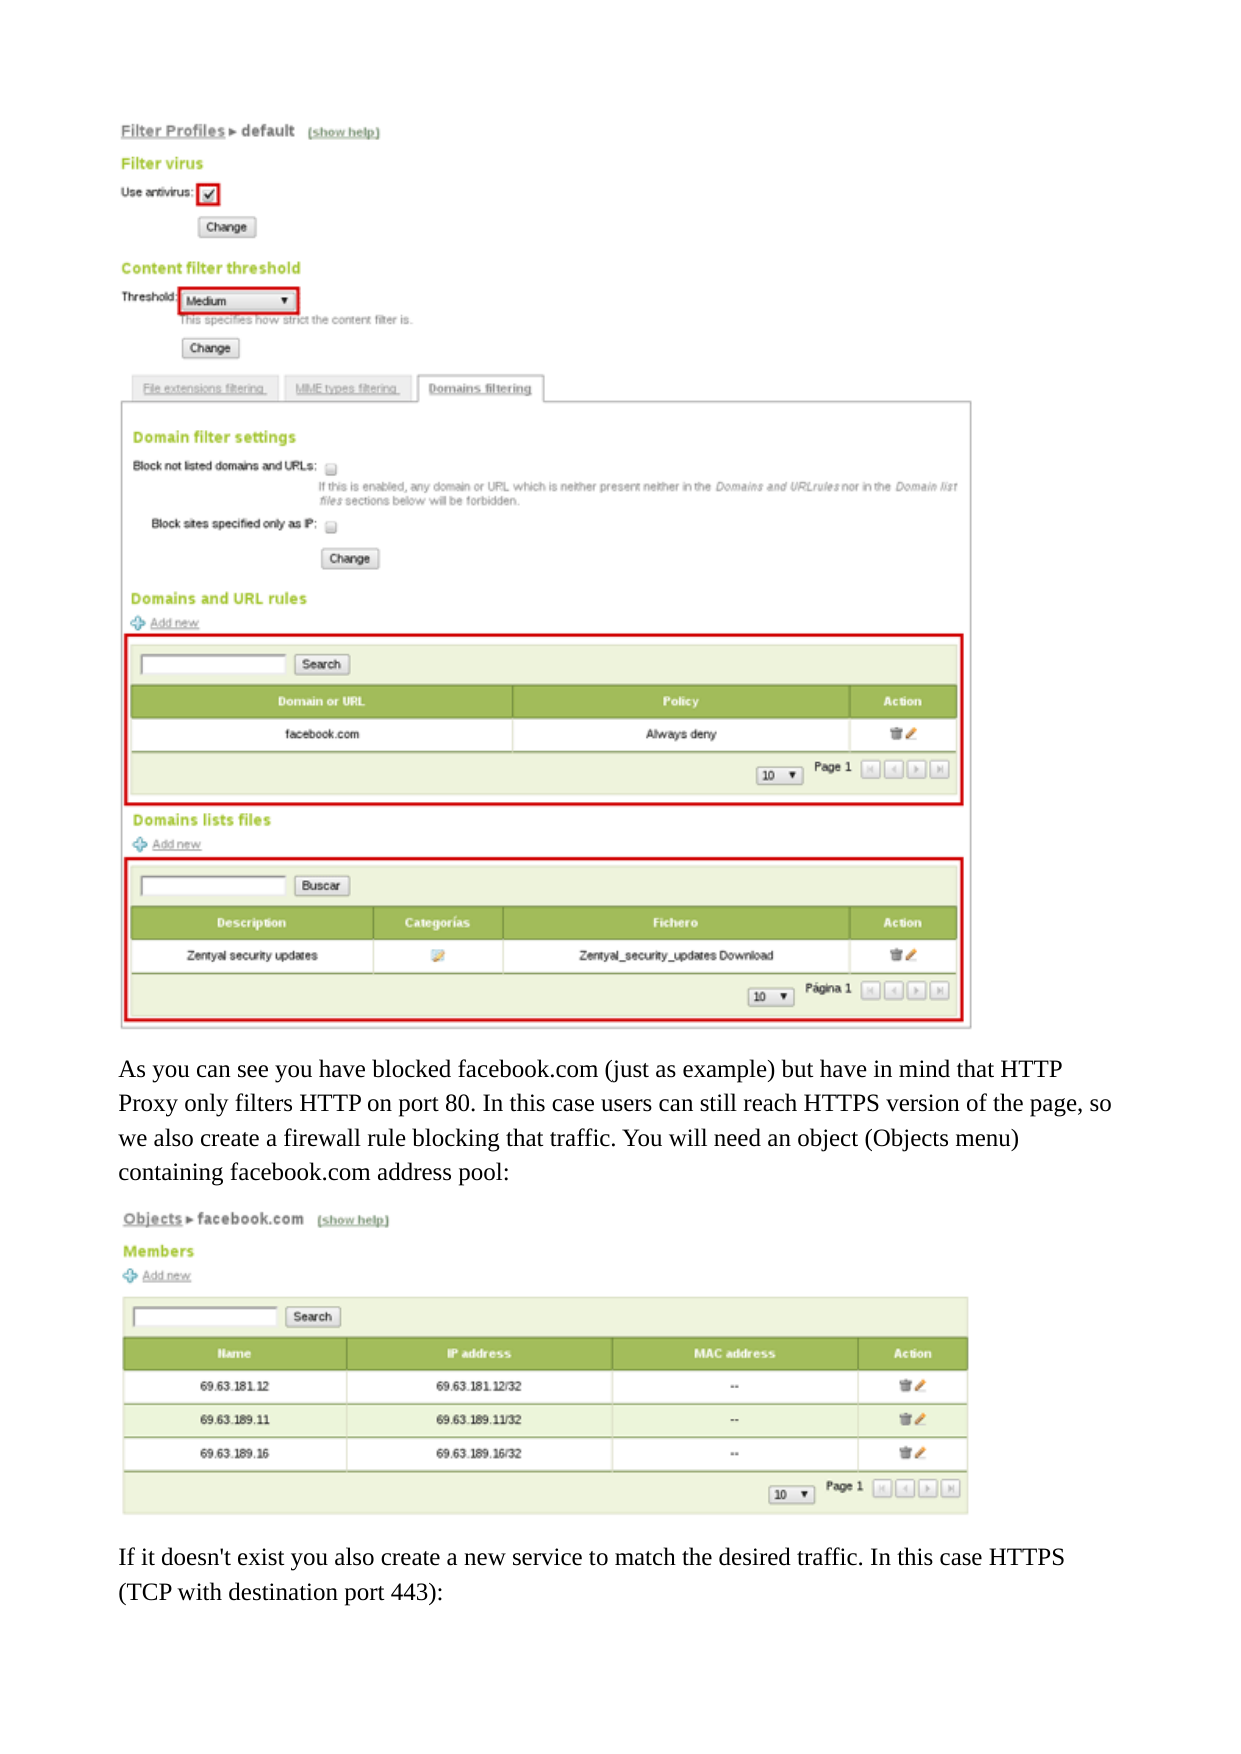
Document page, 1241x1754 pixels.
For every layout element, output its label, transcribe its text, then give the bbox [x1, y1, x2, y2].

text If it doesn't exist you also create a new service to match the desired traffic. In this case HTTPS (TCP with destination port 443): [118, 1542, 1122, 1606]
picture [118, 118, 978, 1034]
picture [118, 1206, 978, 1523]
text As you can see you have blocked facebook.com (just as example) but have in mind that HTTP Proxy only filters HTTP on port 80. In this case users can still reach HTTPS version of the page, so we also create a firewall rule blocking that traffic. You will need an object (Objects menu) containing facebook.com address pool: [118, 1054, 1122, 1186]
